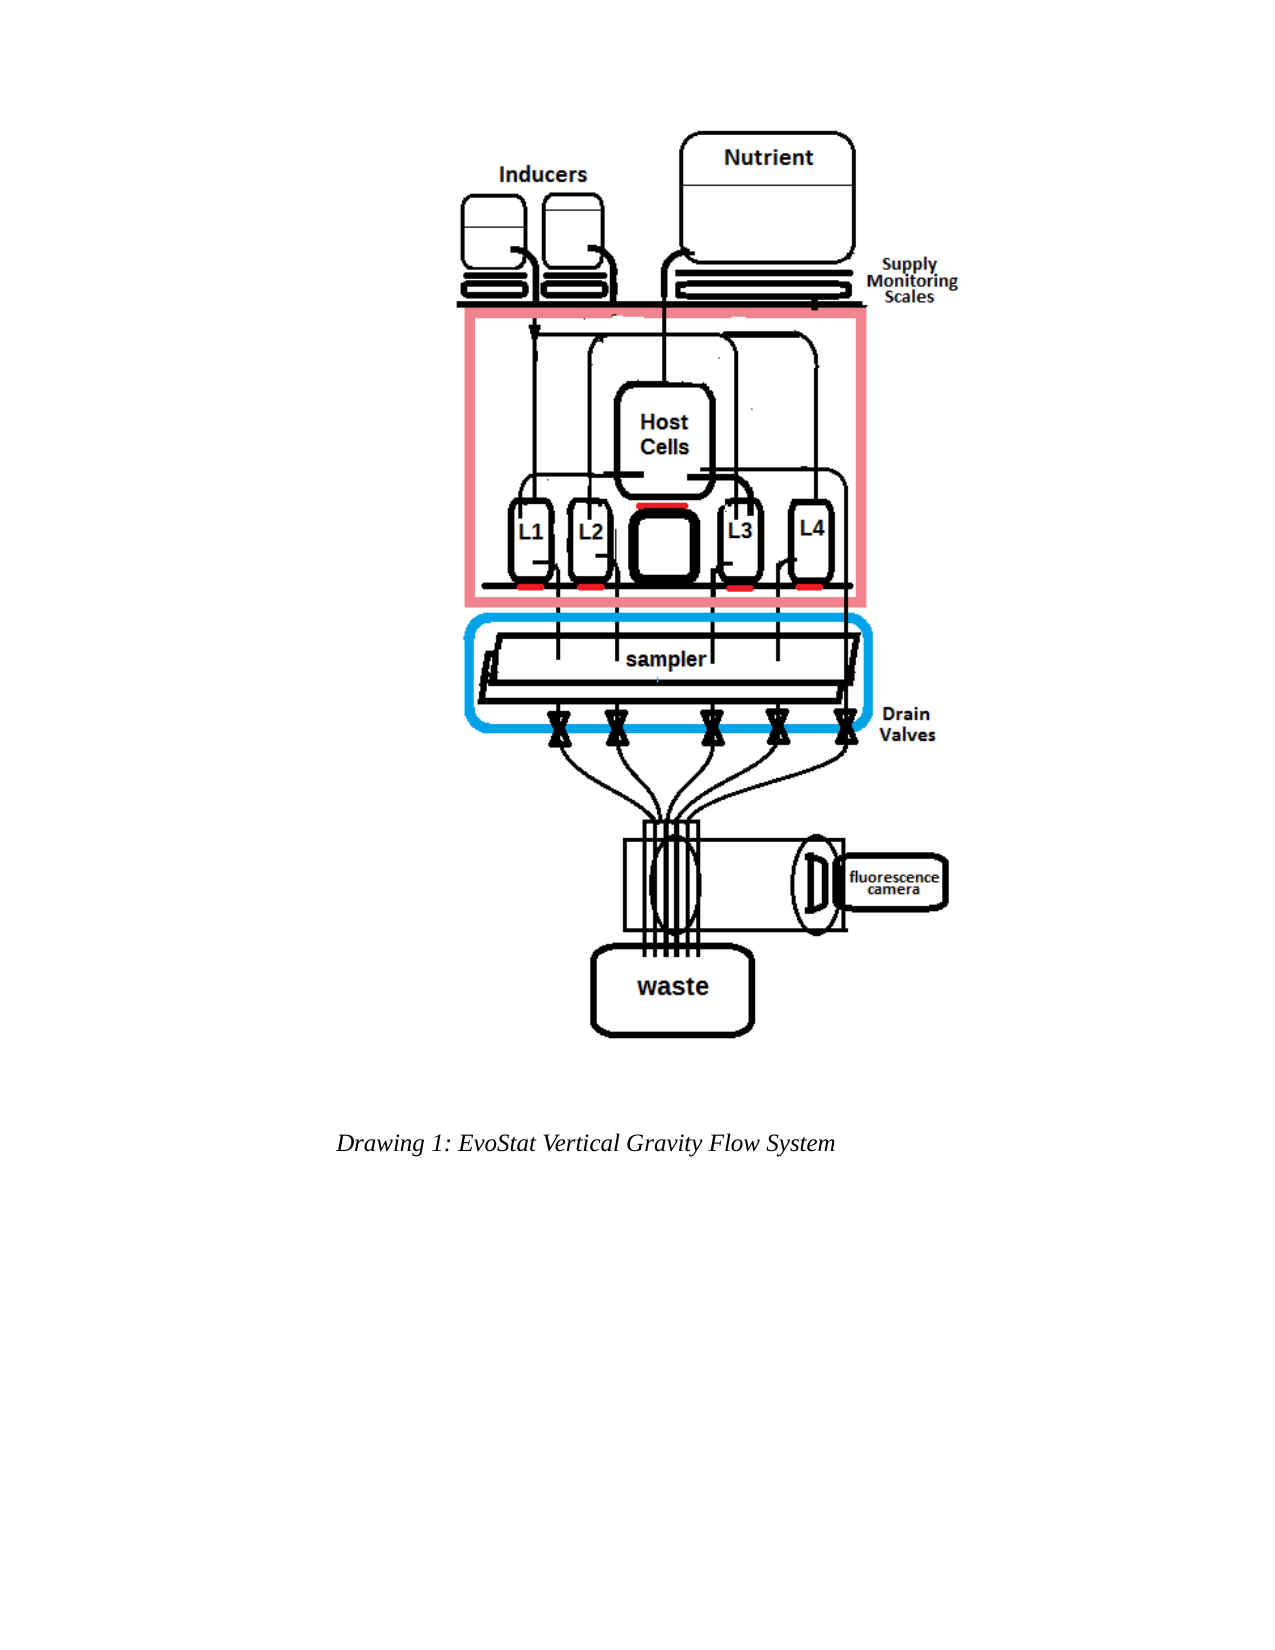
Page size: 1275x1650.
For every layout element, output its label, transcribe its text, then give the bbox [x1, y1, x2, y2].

text Drawing 1: EvoStat Vertical Gravity Flow System [336, 1128, 922, 1157]
picture [118, 118, 1157, 1096]
